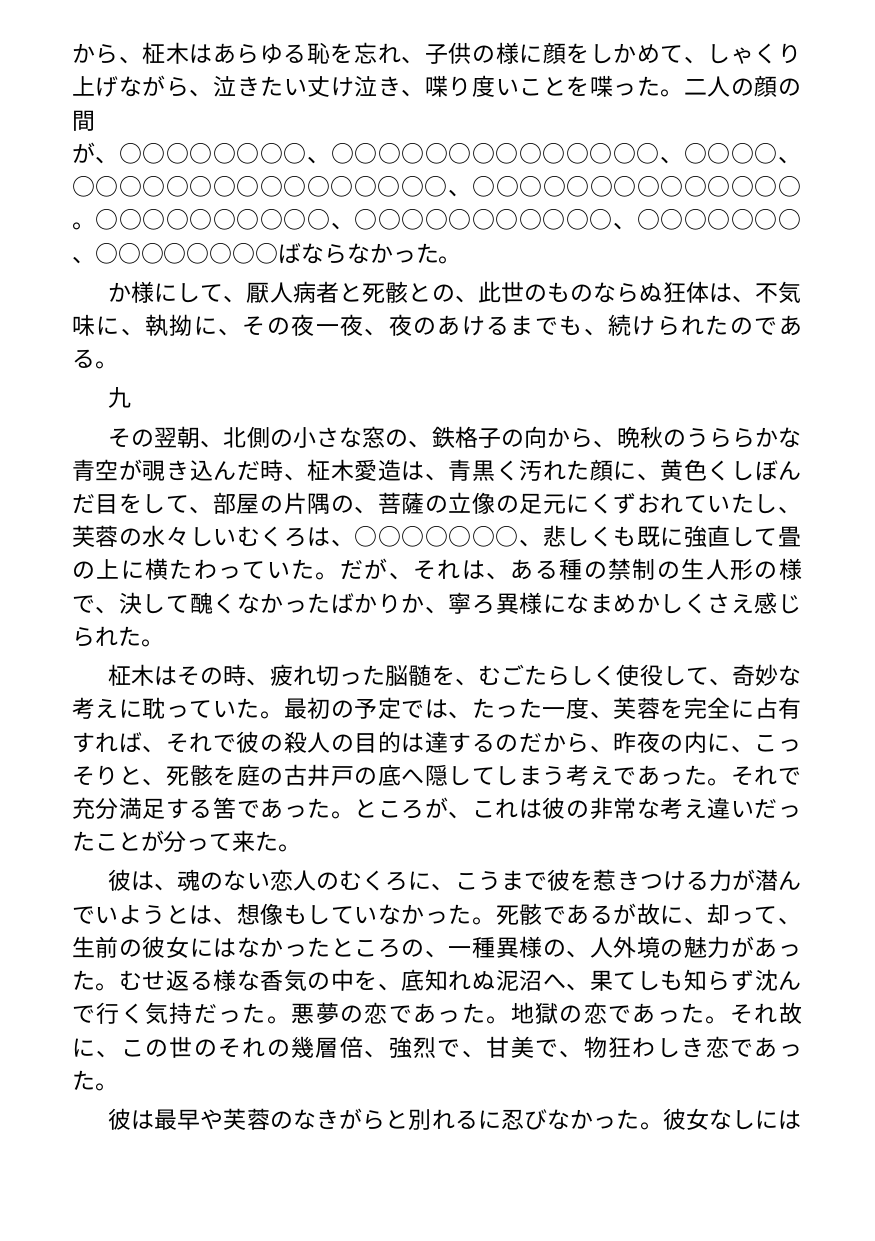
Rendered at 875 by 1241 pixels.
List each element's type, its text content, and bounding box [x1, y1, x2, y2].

text 柾木はその時、疲れ切った脳髄を、むごたらしく使役して、奇妙な考えに耽っていた。最初の予定では、たった一度、芙蓉を完全に占有すれば、それで彼の殺人の目的は達するのだから、昨夜の内に、こっそりと、死骸を庭の古井戸の底へ隠してしまう考えであった。それで充分満足する筈であった。ところが、これは彼の非常な考え違いだったことが分って来た。 [72, 658, 802, 857]
text 彼は最早や芙蓉のなきがらと別れるに忍びなかった。彼女なしには [72, 1102, 802, 1135]
text 九 [72, 380, 802, 413]
text から、柾木はあらゆる恥を忘れ、子供の様に顔をしかめて、しゃくり上げながら、泣きたい丈け泣き、喋り度いことを喋った。二人の顔の間が、○○○○○○○○、○○○○○○○○○○○○○○、○○○○、○○○○○○○○○○○○○○○○、○○○○○○○○○○○○○○。○○○○○○○○○○、○○○○○○○○○○○、○○○○○○○、○○○○○○○○ばならなかった。 [72, 36, 802, 269]
text その翌朝、北側の小さな窓の、鉄格子の向から、晩秋のうららかな青空が覗き込んだ時、柾木愛造は、青黒く汚れた顔に、黄色くしぼんだ目をして、部屋の片隅の、菩薩の立像の足元にくずおれていたし、芙蓉の水々しいむくろは、○○○○○○○、悲しくも既に強直して畳の上に横たわっていた。だが、それは、ある種の禁制の生人形の様で、決して醜くなかったばかりか、寧ろ異様になまめかしくさえ感じられた。 [72, 419, 802, 652]
text か様にして、厭人病者と死骸との、此世のものならぬ狂体は、不気味に、執拗に、その夜一夜、夜のあけるまでも、続けられたのである。 [72, 274, 802, 374]
text 彼は、魂のない恋人のむくろに、こうまで彼を惹きつける力が潜んでいようとは、想像もしていなかった。死骸であるが故に、却って、生前の彼女にはなかったところの、一種異様の、人外境の魅力があった。むせ返る様な香気の中を、底知れぬ泥沼へ、果てしも知らず沈んで行く気持だった。悪夢の恋であった。地獄の恋であった。それ故に、この世のそれの幾層倍、強烈で、甘美で、物狂わしき恋であった。 [72, 863, 802, 1096]
